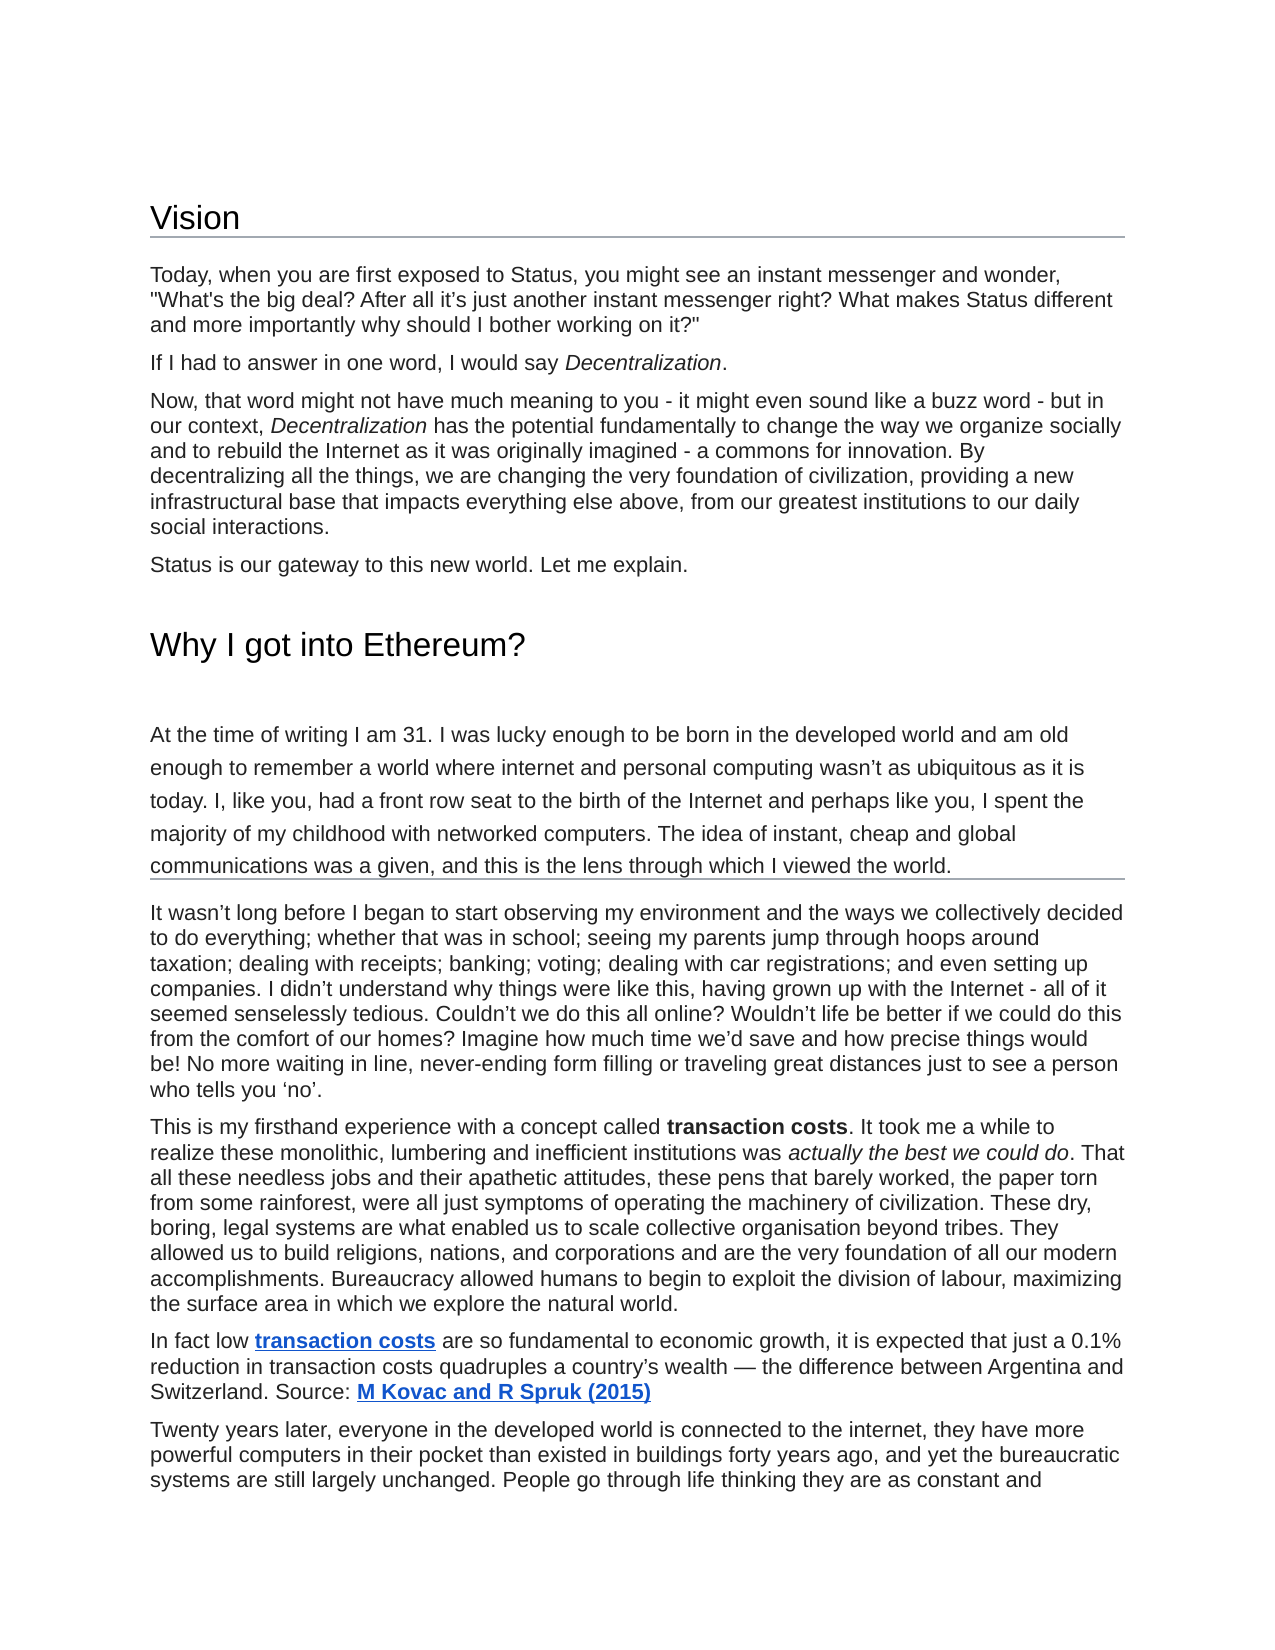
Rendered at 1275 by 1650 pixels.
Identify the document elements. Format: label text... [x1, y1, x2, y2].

text If I had to answer in one word, I would say Decentralization. [150, 350, 1125, 375]
subtitle At the time of writing I am 31. I was lucky enough to be born in the developed world and am old enough to remember a world where internet and personal computing wasn’t as ubiquitous as it is today. I, like you, had a front row seat to the birth of the Internet and perhaps like you, I spent the majority of my childhood with networked computers. The idea of instant, cheap and global communications was a given, and this is the lens through which I viewed the world. [150, 722, 1125, 878]
text It wasn’t long before I began to start observing my environment and the ways we collectively decided to do everything; whether that was in school; seeing my parents jump through hoops around taxation; dealing with receipts; banking; voting; dealing with car registrations; and even setting up companies. I didn’t understand why things were like this, having grown up with the Internet - all of it seemed senselessly tedious. Couldn’t we do this all online? Wouldn’t life be better if we could do this from the comfort of our homes? Imagine how much time we’d save and how precise things would be! No more waiting in line, never-ending form filling or traveling great distances just to see a person who tells you ‘no’. [150, 900, 1125, 1102]
subtitle Vision [150, 198, 1125, 236]
subtitle Why I got into Ethereum? [150, 624, 1125, 663]
text This is my firsthand experience with a concept called transaction costs. It took me a while to realize these monolithic, lumbering and inefficient institutions was actually the best we could do. That all these needless jobs and their apathetic attitudes, these pens that barely worked, the paper torn from some rainforest, were all just symptoms of operating the machinery of civilization. These dry, boring, legal systems are what enabled us to scale collective organisation beyond tribes. They allowed us to build religions, nations, and corporations and are the very foundation of all our modern accomplishments. Bureaucracy allowed humans to begin to exploit the division of labour, maximizing the surface area in which we explore the natural world. [150, 1114, 1125, 1316]
text In fact low transaction costs are so fundamental to economic growth, it is expected that just a 0.1% reduction in transaction costs quadruples a country’s wealth — the difference between Argentina and Switzerland. Source: M Kovac and R Spruk (2015) [150, 1328, 1125, 1404]
text Today, when you are first exposed to Status, you might see an instant messenger and wonder, "What's the big deal? After all it’s just another instant messenger right? What makes Status different and more importantly why should I bother working on it?" [150, 262, 1125, 337]
text Now, that word might not have much meaning to you - it might even sound like a buzz word - but in our context, Decentralization has the potential fundamentally to change the way we organize socially and to rebuild the Internet as it was originally imagined - a commons for innovation. By decentralizing all the things, we are changing the very foundation of civilization, providing a new infrastructural base that impacts everything else above, from our greatest institutions to our daily social interactions. [150, 388, 1125, 539]
text Twenty years later, everyone in the developed world is connected to the internet, they have more powerful computers in their pocket than existed in buildings forty years ago, and yet the bureaucratic systems are still largely unchanged. People go through life thinking they are as constant and [150, 1416, 1125, 1492]
text Status is our gateway to this new world. Let me explain. [150, 551, 1125, 577]
